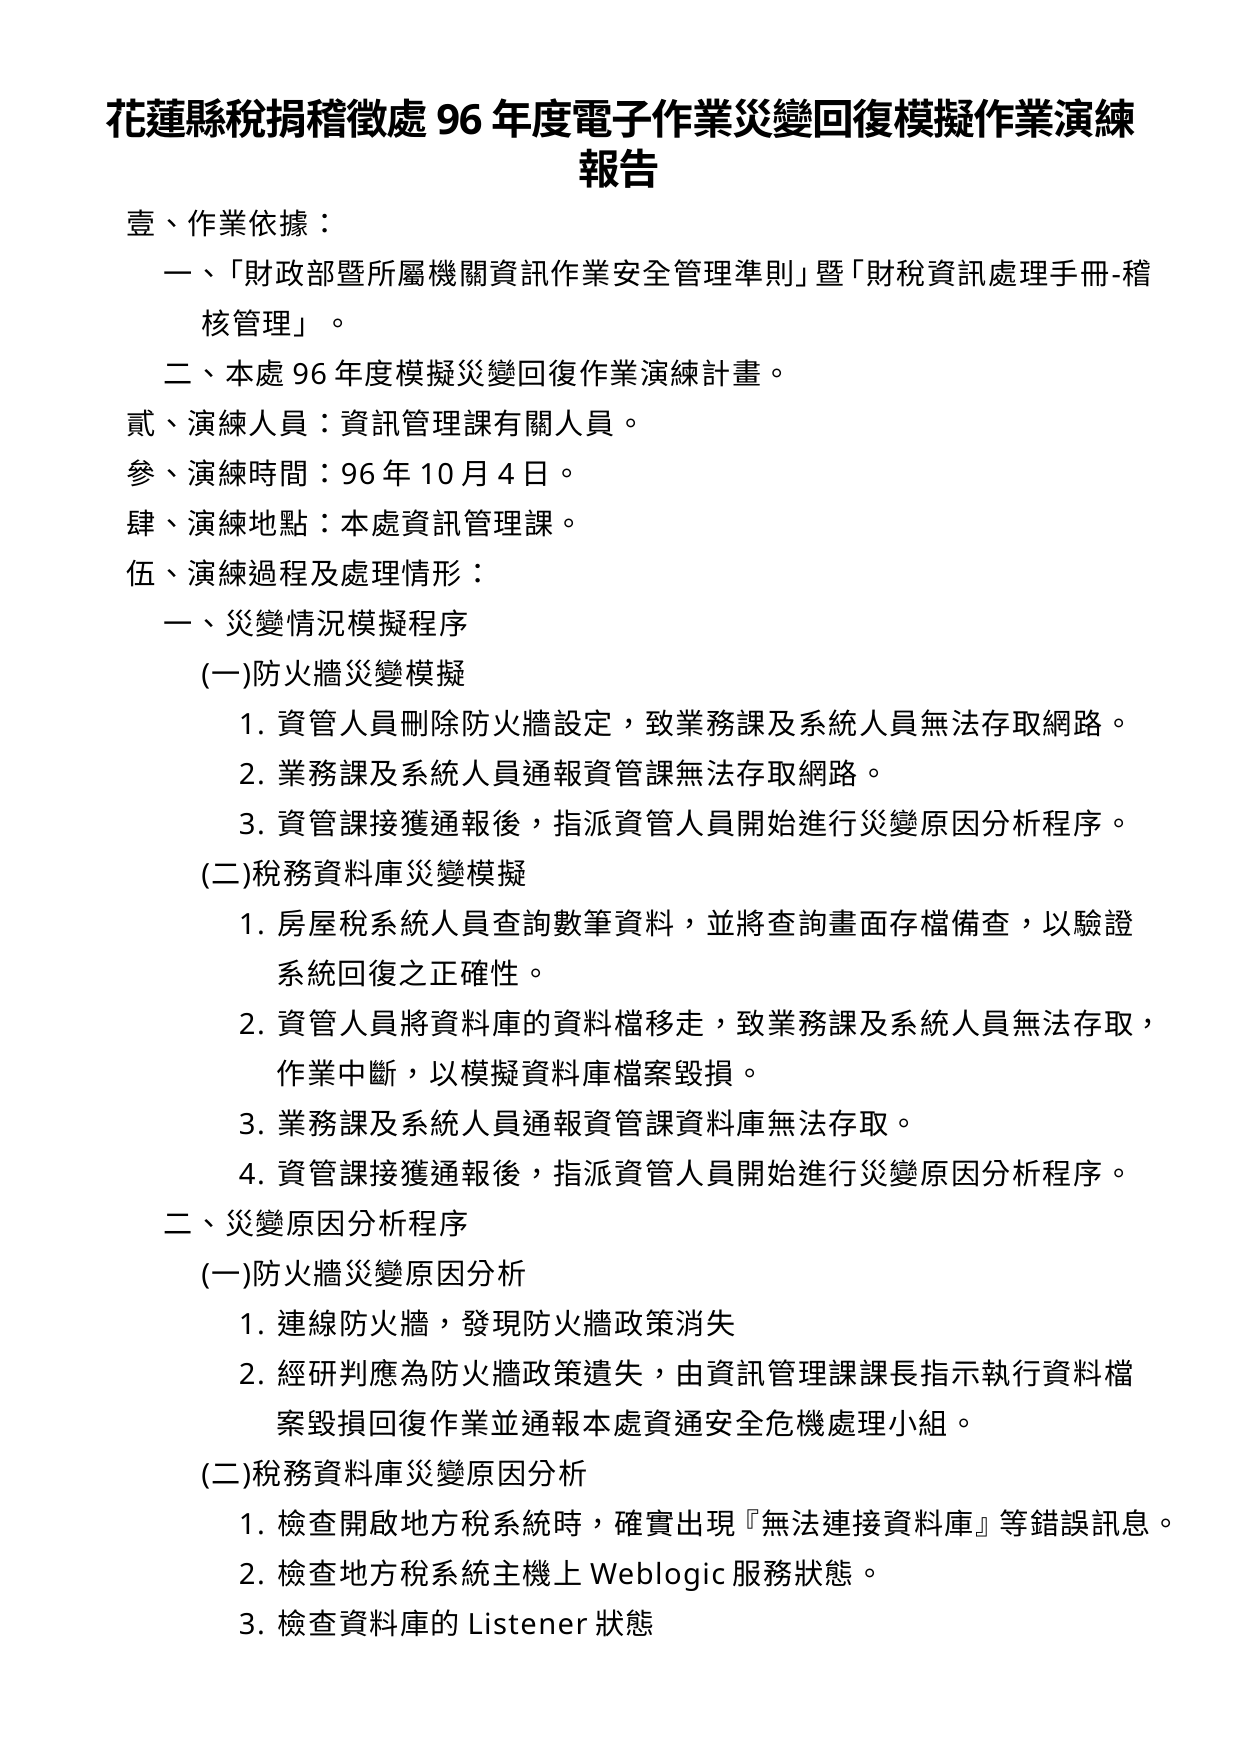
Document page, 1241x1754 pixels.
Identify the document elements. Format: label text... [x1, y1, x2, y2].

list 作業依據： [126, 194, 1151, 244]
list 演練過程及處理情形： [126, 544, 1151, 594]
list 防火牆災變原因分析 [201, 1244, 1151, 1294]
list 災變情況模擬程序 [164, 594, 1151, 644]
list 演練時間：96年10月4日。 [126, 444, 1151, 494]
list 資管課接獲通報後，指派資管人員開始進行災變原因分析程序。 [239, 794, 1151, 844]
list 「財政部暨所屬機關資訊作業安全管理準則」暨「財稅資訊處理手冊-稽核管理」。 [164, 244, 1151, 344]
list 資管課接獲通報後，指派資管人員開始進行災變原因分析程序。 [239, 1144, 1151, 1194]
list 經研判應為防火牆政策遺失，由資訊管理課課長指示執行資料檔案毀損回復作業並通報本處資通安全危機處理小組。 [239, 1344, 1151, 1444]
list 檢查資料庫的Listener狀態 [239, 1594, 1151, 1644]
list 房屋稅系統人員查詢數筆資料，並將查詢畫面存檔備查，以驗證系統回復之正確性。 [239, 894, 1151, 994]
list 演練地點：本處資訊管理課。 [126, 494, 1151, 544]
list 業務課及系統人員通報資管課資料庫無法存取。 [239, 1094, 1151, 1144]
list 檢查開啟地方稅系統時，確實出現『無法連接資料庫』等錯誤訊息。 [239, 1494, 1151, 1544]
list 防火牆災變模擬 [201, 644, 1151, 694]
text 花蓮縣稅捐稽徵處96年度電子作業災變回復模擬作業演練報告 [89, 94, 1151, 194]
list 稅務資料庫災變模擬 [201, 844, 1151, 894]
list 檢查地方稅系統主機上Weblogic服務狀態。 [239, 1544, 1151, 1594]
list 連線防火牆，發現防火牆政策消失 [239, 1294, 1151, 1344]
list 資管人員將資料庫的資料檔移走，致業務課及系統人員無法存取，作業中斷，以模擬資料庫檔案毀損。 [239, 994, 1151, 1094]
list 稅務資料庫災變原因分析 [201, 1444, 1151, 1494]
list 災變原因分析程序 [164, 1194, 1151, 1244]
list 演練人員：資訊管理課有關人員。 [126, 394, 1151, 444]
list 本處96年度模擬災變回復作業演練計畫。 [164, 344, 1151, 394]
list 資管人員刪除防火牆設定，致業務課及系統人員無法存取網路。 [239, 694, 1151, 744]
list 業務課及系統人員通報資管課無法存取網路。 [239, 744, 1151, 794]
